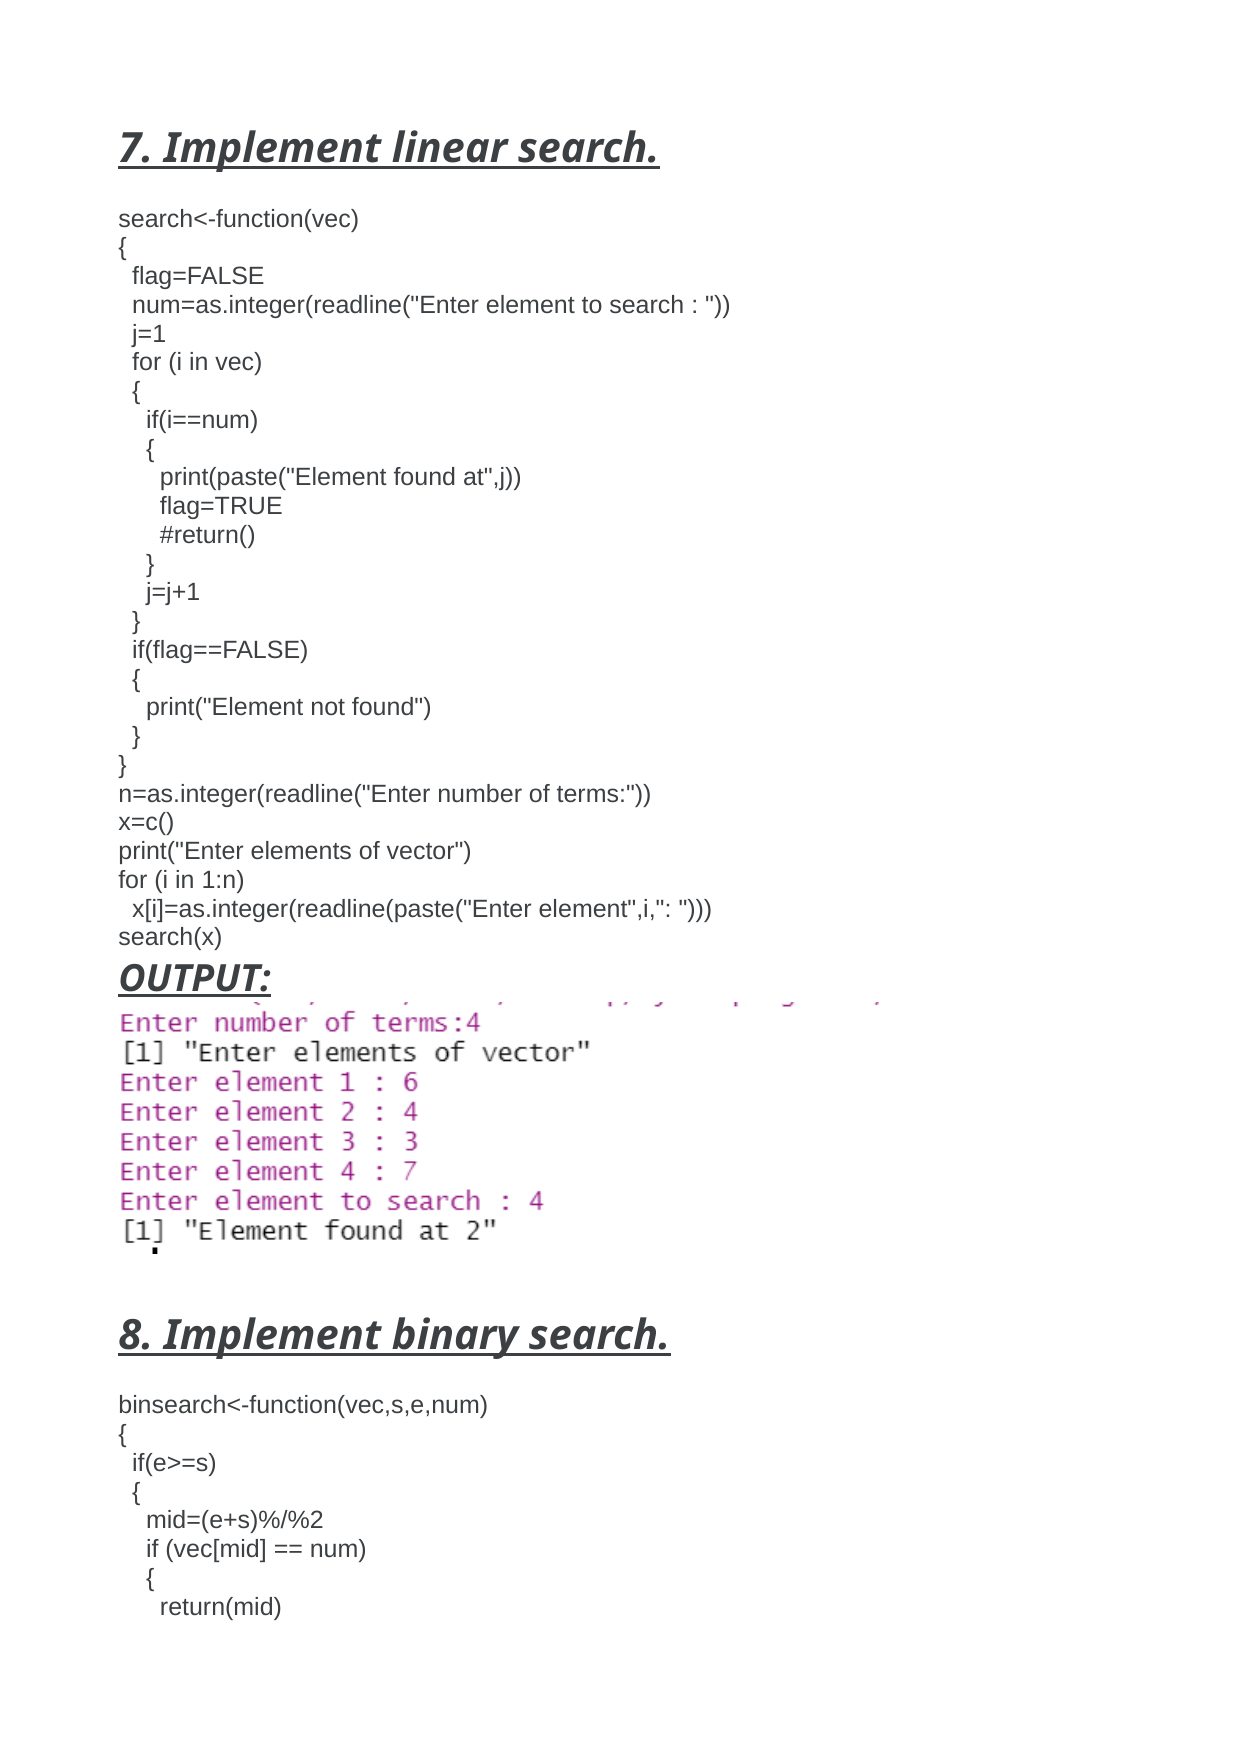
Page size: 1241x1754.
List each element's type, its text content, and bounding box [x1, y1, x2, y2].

text { [118, 1563, 1122, 1592]
text } [118, 721, 1122, 750]
picture [121, 1002, 1120, 1254]
text j=j+1 [118, 577, 1122, 606]
text print(paste("Element found at",j)) [118, 462, 1122, 491]
text { [118, 664, 1122, 692]
text num=as.integer(readline("Enter element to search : ")) [118, 290, 1122, 319]
text } [118, 549, 1122, 577]
text x=c() [118, 807, 1122, 836]
text if(flag==FALSE) [118, 635, 1122, 664]
text search<-function(vec) [118, 204, 1122, 232]
text j=1 [118, 319, 1122, 347]
text if(i==num) [118, 405, 1122, 434]
text #return() [118, 520, 1122, 549]
text for (i in 1:n) [118, 865, 1122, 894]
text print("Element not found") [118, 692, 1122, 721]
text mid=(e+s)%/%2 [118, 1505, 1122, 1534]
text return(mid) [118, 1592, 1122, 1620]
text binsearch<-function(vec,s,e,num) [118, 1390, 1122, 1419]
text if(e>=s) [118, 1448, 1122, 1477]
text { [118, 232, 1122, 261]
text } [118, 750, 1122, 779]
text { [118, 434, 1122, 462]
text for (i in vec) [118, 347, 1122, 376]
text } [118, 606, 1122, 635]
text search(x) [118, 922, 1122, 951]
text OUTPUT: [118, 951, 1122, 1002]
text print("Enter elements of vector") [118, 836, 1122, 865]
text x[i]=as.integer(readline(paste("Enter element",i,": "))) [118, 894, 1122, 922]
text n=as.integer(readline("Enter number of terms:")) [118, 779, 1122, 807]
text flag=FALSE [118, 261, 1122, 290]
text 7. Implement linear search. [118, 118, 1122, 175]
text { [118, 376, 1122, 405]
text if (vec[mid] == num) [118, 1534, 1122, 1563]
text 8. Implement binary search. [118, 1305, 1122, 1362]
text { [118, 1477, 1122, 1505]
text flag=TRUE [118, 491, 1122, 520]
text { [118, 1419, 1122, 1448]
